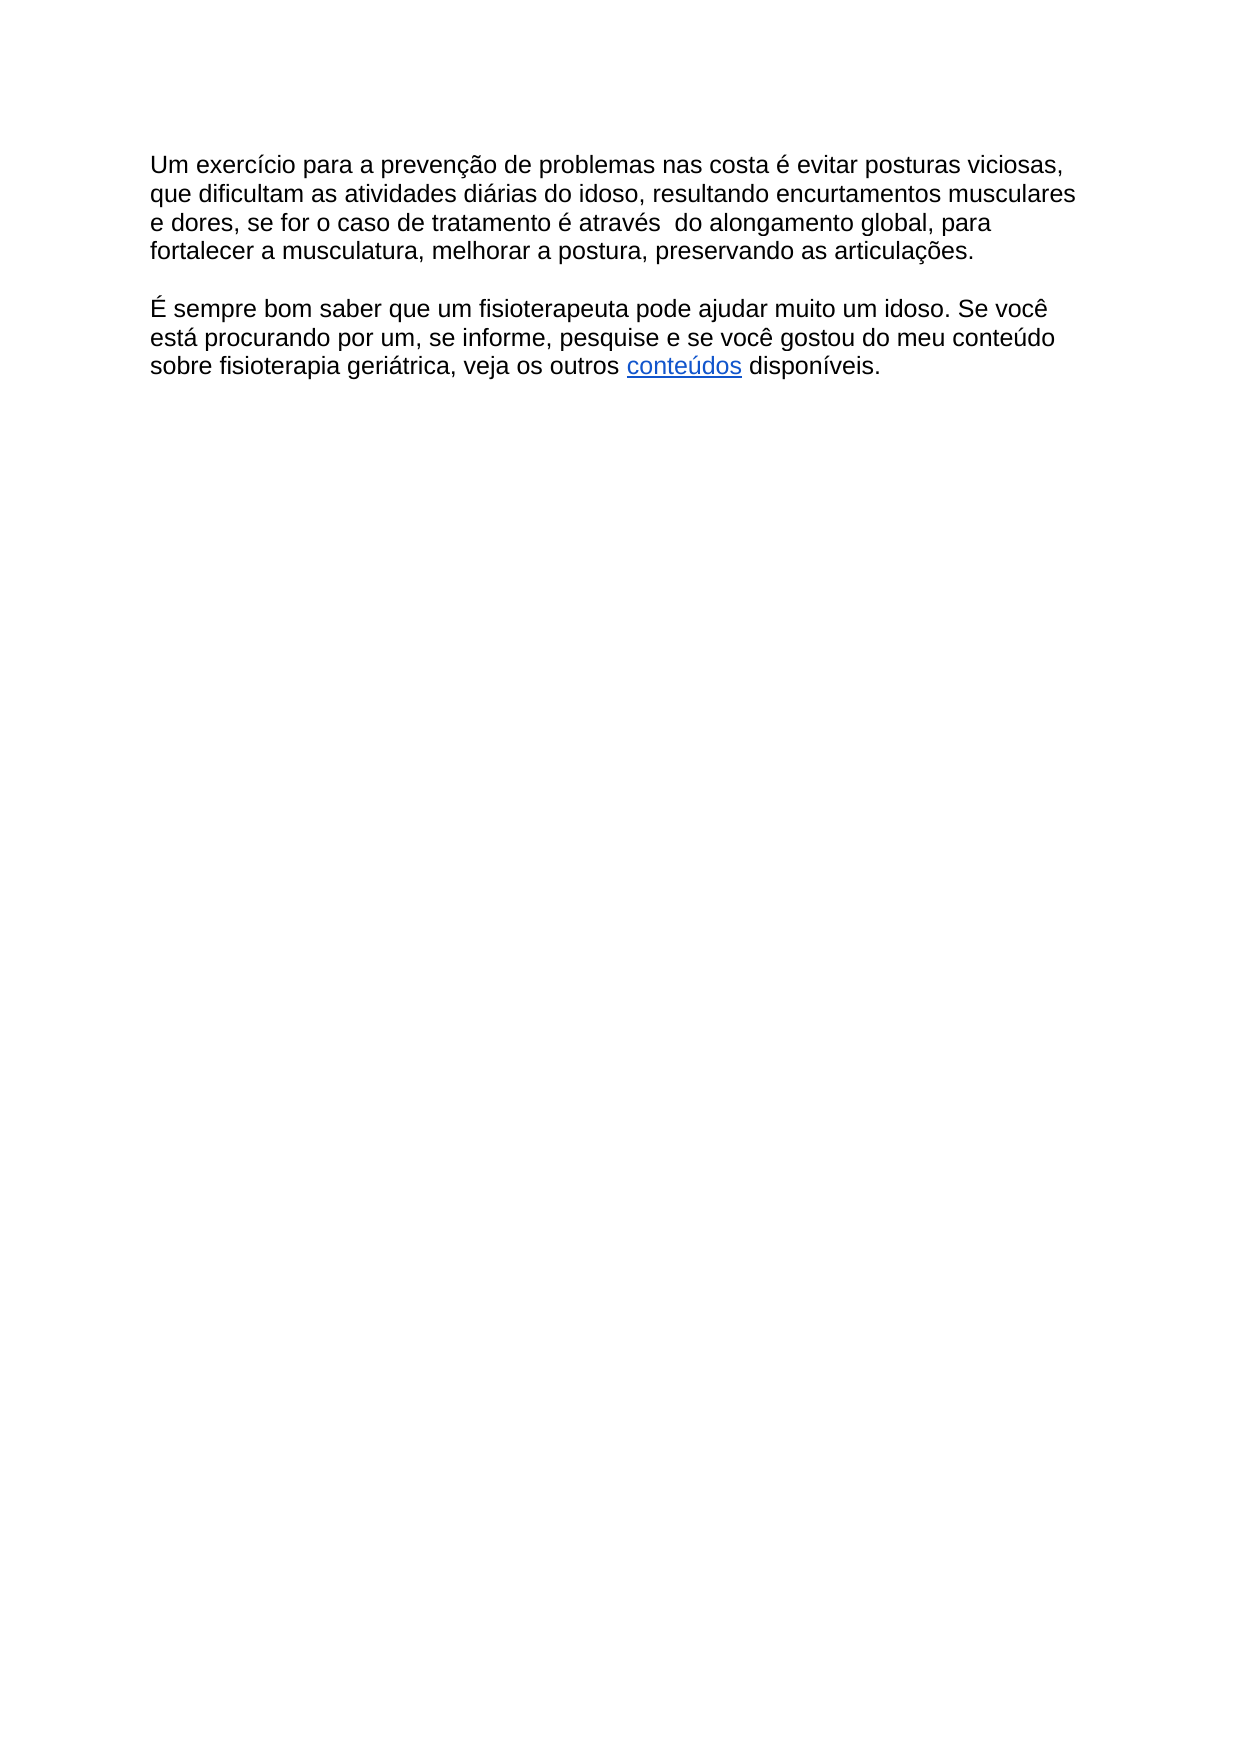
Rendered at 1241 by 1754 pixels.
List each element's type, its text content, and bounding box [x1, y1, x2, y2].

text É sempre bom saber que um fisioterapeuta pode ajudar muito um idoso. Se você está procurando por um, se informe, pesquise e se você gostou do meu conteúdo sobre fisioterapia geriátrica, veja os outros conteúdos disponíveis. [150, 294, 1090, 380]
text Um exercício para a prevenção de problemas nas costa é evitar posturas viciosas, que dificultam as atividades diárias do idoso, resultando encurtamentos musculares e dores, se for o caso de tratamento é através do alongamento global, para fortalecer a musculatura, melhorar a postura, preservando as articulações. [150, 150, 1090, 265]
